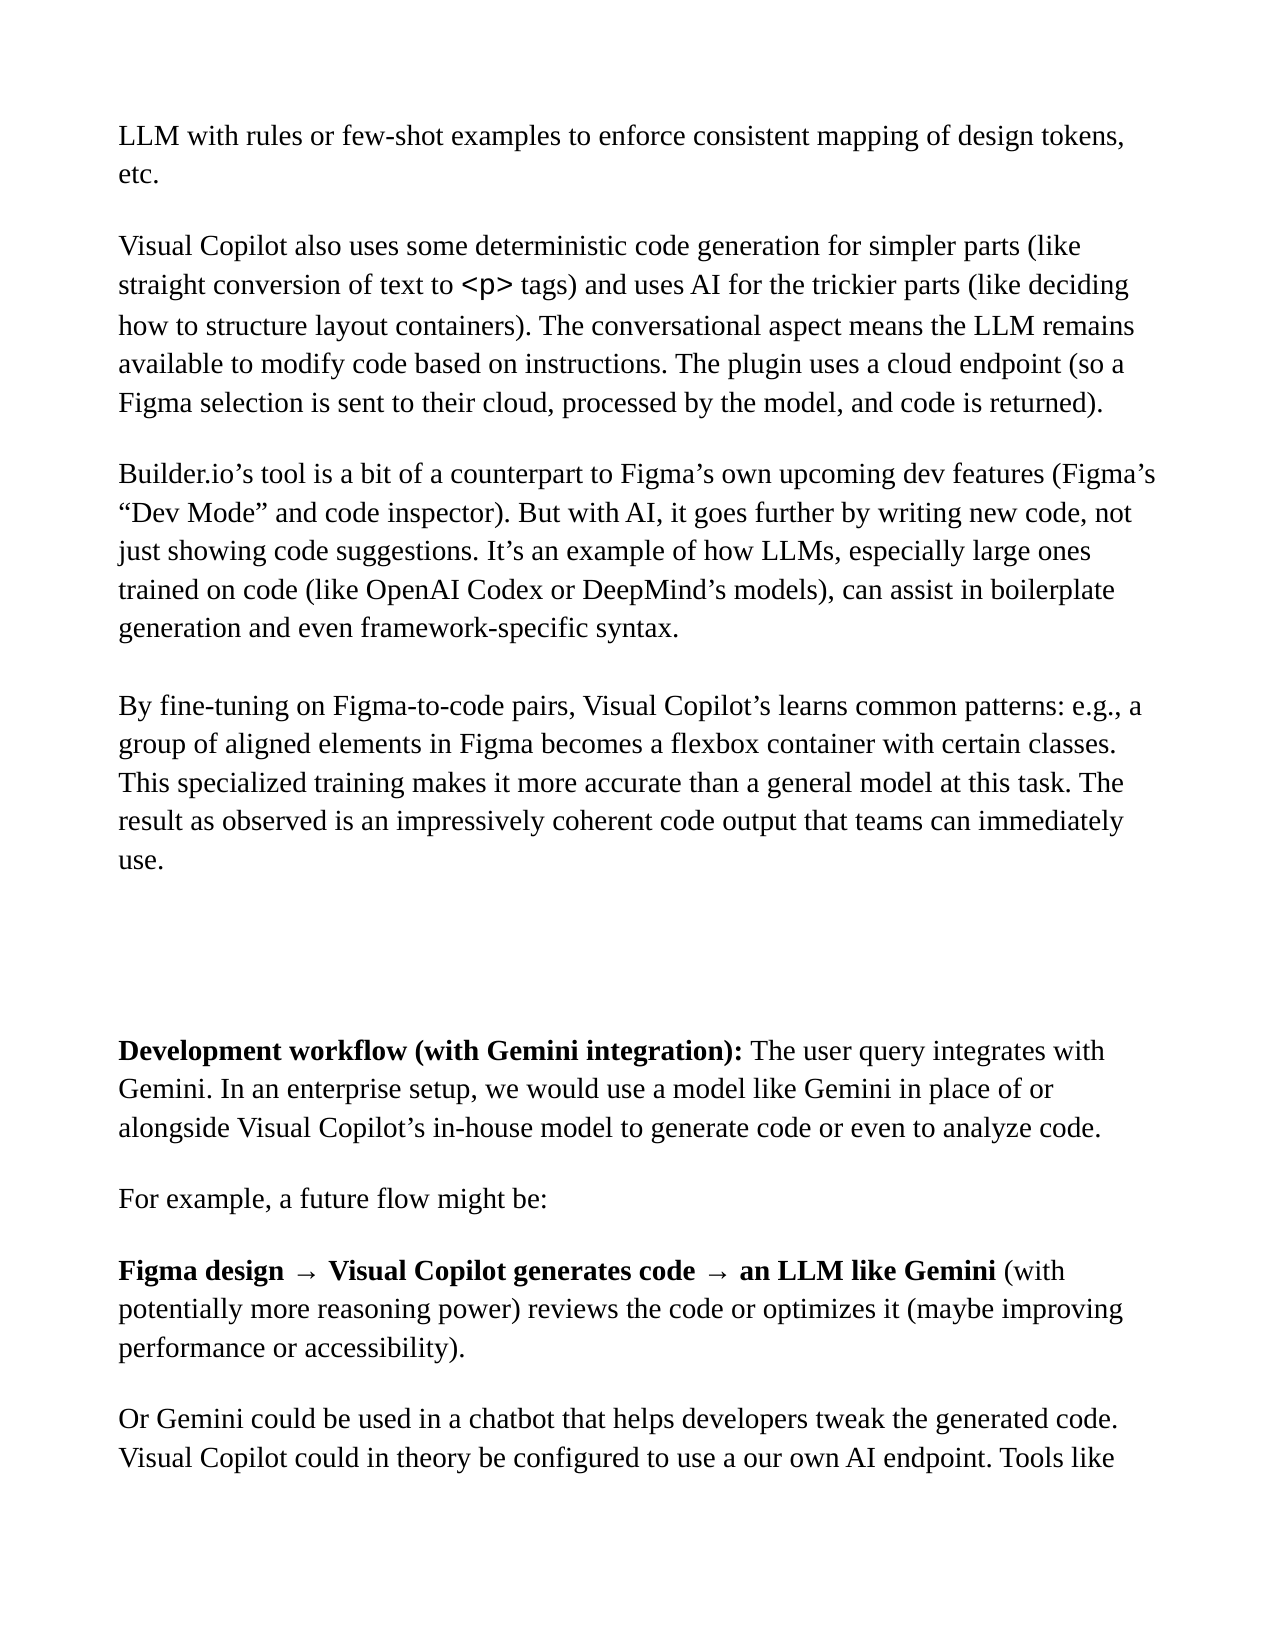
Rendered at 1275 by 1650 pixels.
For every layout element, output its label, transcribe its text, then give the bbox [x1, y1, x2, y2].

text Development workflow (with Gemini integration): The user query integrates with Gemini. In an enterprise setup, we would use a model like Gemini in place of or alongside Visual Copilot’s in-house model to generate code or even to analyze code. [118, 1033, 1157, 1143]
text LLM with rules or few-shot examples to enforce consistent mapping of design tokens, etc. [118, 118, 1157, 190]
text By fine-tuning on Figma-to-code pairs, Visual Copilot’s learns common patterns: e.g., a group of aligned elements in Figma becomes a flexbox container with certain classes. This specialized training makes it more accurate than a general model at this task. The result as observed is an impressively coherent code output that teams can immediately use. [118, 688, 1157, 875]
text For example, a future flow might be: [118, 1181, 1157, 1215]
text Builder.io’s tool is a bit of a counterpart to Figma’s own upcoming dev features (Figma’s “Dev Mode” and code inspector). But with AI, it goes further by writing new code, not just showing code suggestions. It’s an example of how LLMs, especially large ones trained on code (like OpenAI Codex or DeepMind’s models), can assist in boilerplate generation and even framework-specific syntax. [118, 456, 1157, 644]
text Or Gemini could be used in a chatbot that helps developers tweak the generated code. Visual Copilot could in theory be configured to use a our own AI endpoint. Tools like [118, 1401, 1157, 1473]
text Figma design → Visual Copilot generates code → an LLM like Gemini (with potentially more reasoning power) reviews the code or optimizes it (maybe improving performance or accessibility). [118, 1253, 1157, 1363]
text Visual Copilot also uses some deterministic code generation for simpler parts (like straight conversion of text to <p> tags) and uses AI for the trickier parts (like deciding how to structure layout containers). The conversational aspect means the LLM remains available to modify code based on instructions. The plugin uses a cloud endpoint (so a Figma selection is sent to their cloud, processed by the model, and code is returned). [118, 228, 1157, 418]
